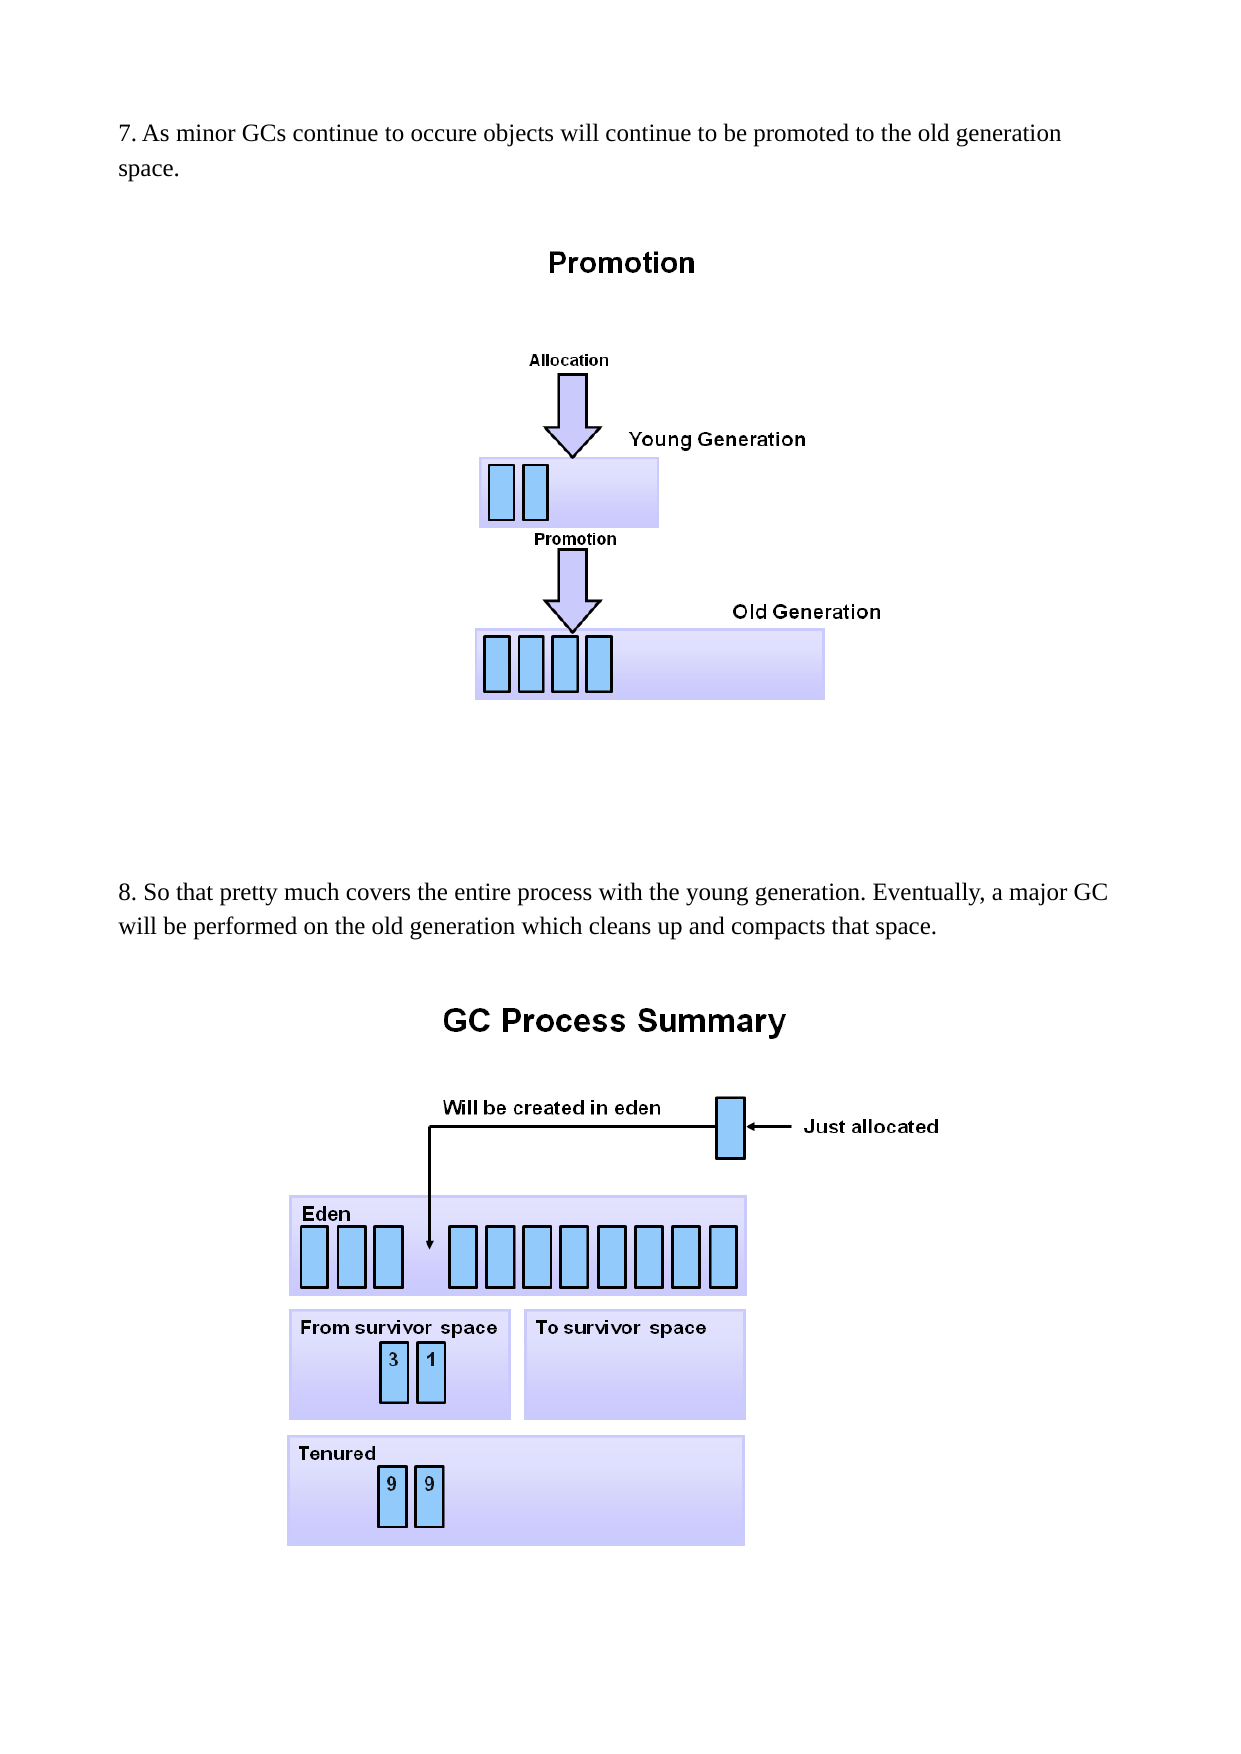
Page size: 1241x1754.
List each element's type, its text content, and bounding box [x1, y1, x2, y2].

picture [206, 201, 1034, 822]
text 8. So that pretty much covers the entire process with the young generation. Eventually, a major GC will be performed on the old generation which cleans up and compacts that space. [118, 877, 1122, 940]
text 7. As minor GCs continue to occure objects will continue to be promoted to the old generation space. [118, 118, 1122, 181]
picture [159, 953, 1068, 1635]
